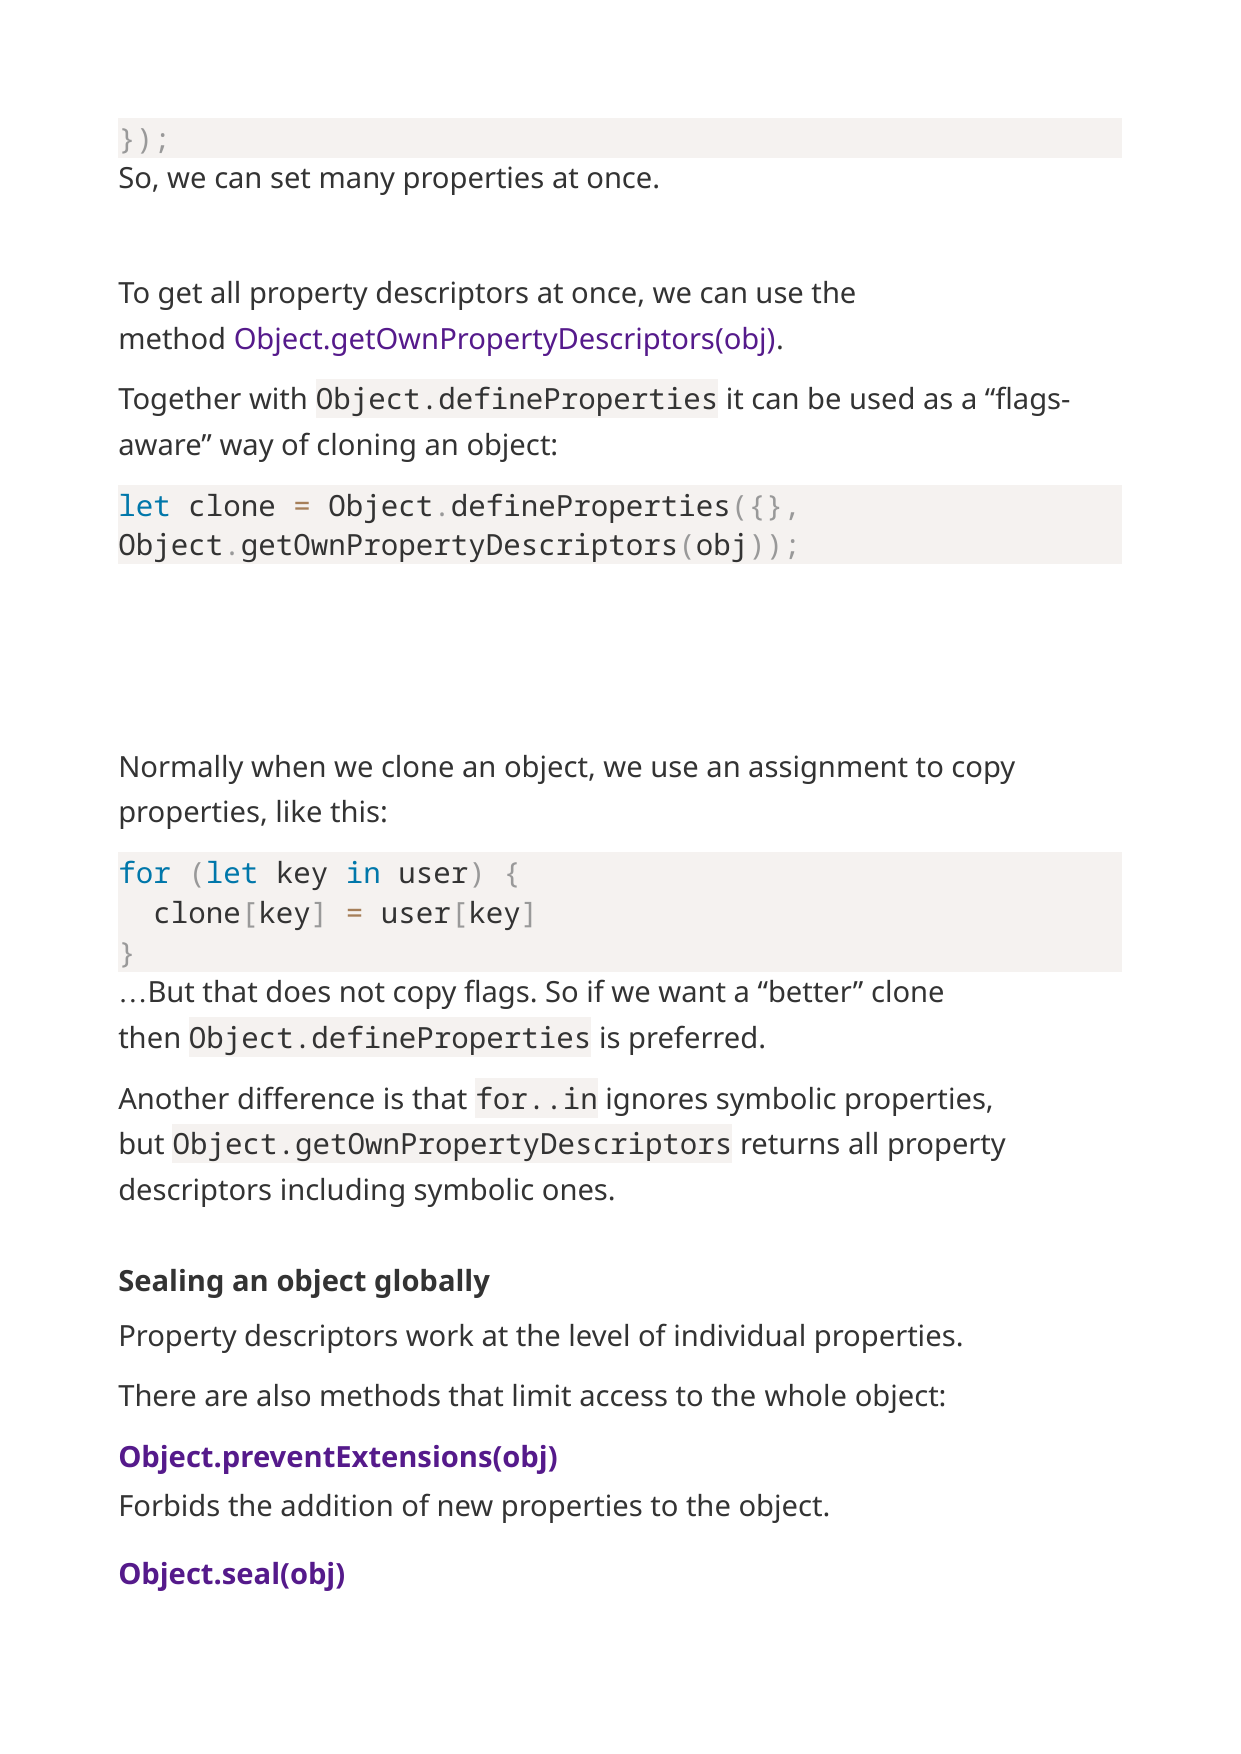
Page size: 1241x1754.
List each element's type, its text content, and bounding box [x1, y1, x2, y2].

subtitle Object.seal(obj) [118, 1553, 1122, 1593]
list Forbids the addition of new properties to the object. [118, 1486, 1122, 1525]
text Property descriptors work at the level of individual properties. [118, 1315, 1122, 1354]
text Normally when we clone an object, we use an assignment to copy properties, like this: [118, 746, 1122, 831]
text Another difference is that for..in ignores symbolic properties, but Object.getOwnPropertyDescriptors returns all property descriptors including symbolic ones. [118, 1078, 1122, 1209]
text Together with Object.defineProperties it can be used as a “flags-aware” way of cloning an object: [118, 379, 1122, 464]
text let clone = Object.defineProperties({}, Object.getOwnPropertyDescriptors(obj)); [118, 485, 1122, 564]
text There are also methods that limit access to the whole object: [118, 1375, 1122, 1415]
text …But that does not copy flags. So if we want a “better” clone then Object.defineProperties is preferred. [118, 972, 1122, 1057]
text }); [118, 118, 1122, 158]
subtitle Object.preventExtensions(obj) [118, 1436, 1122, 1476]
text for (let key in user) { [118, 852, 1122, 892]
text So, we can set many properties at once. [118, 158, 1122, 197]
text } [118, 932, 1122, 972]
text clone[key] = user[key] [118, 892, 1122, 932]
subtitle Sealing an object globally [118, 1260, 1122, 1300]
text To get all property descriptors at once, we can use the method Object.getOwnPropertyDescriptors(obj). [118, 272, 1122, 358]
